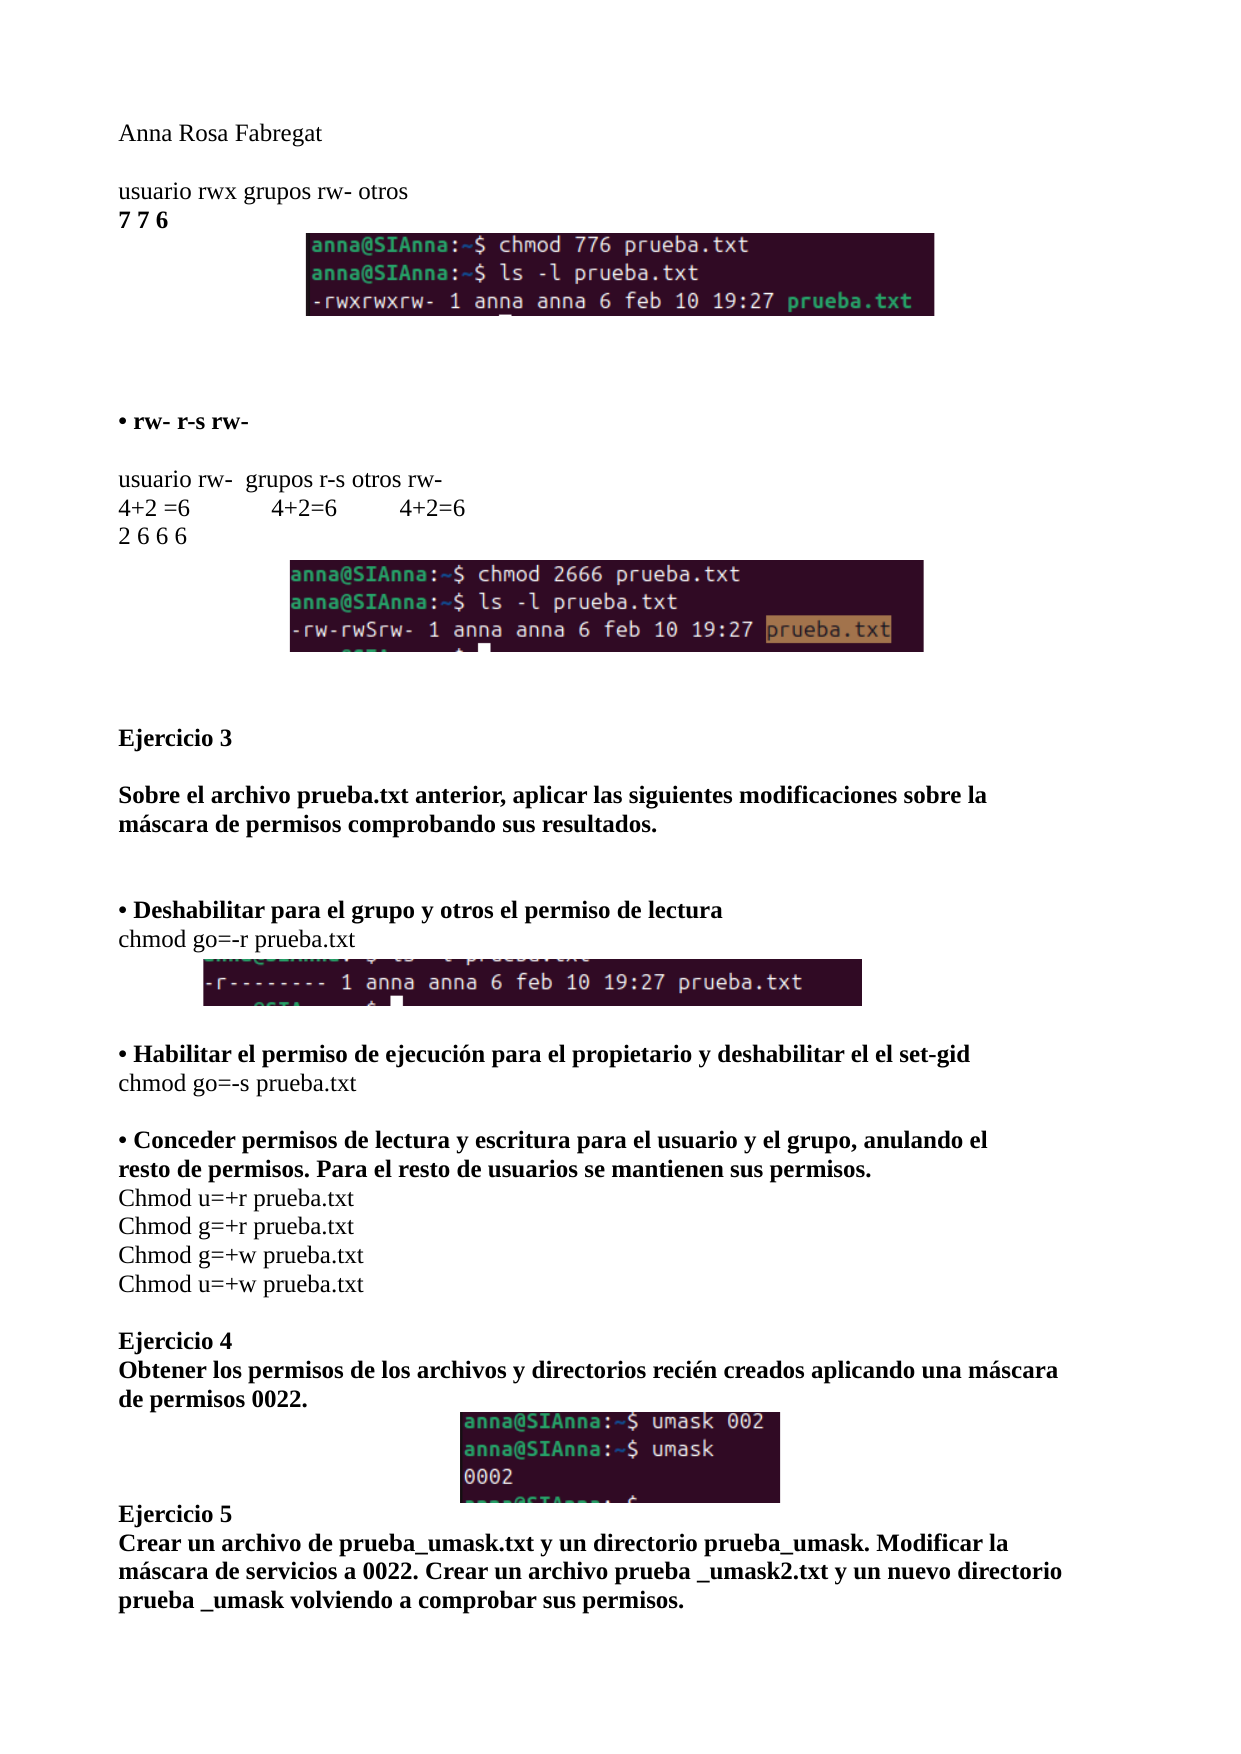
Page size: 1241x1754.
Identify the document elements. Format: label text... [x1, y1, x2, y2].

text chmod go=-s prueba.txt [118, 1068, 1122, 1096]
text 4+2 =6 4+2=6 4+2=6 [118, 493, 1122, 521]
text Chmod u=+r prueba.txt [118, 1183, 1122, 1211]
text de permisos 0022. [118, 1384, 1122, 1413]
text máscara de permisos comprobando sus resultados. [118, 809, 1122, 838]
text chmod go=-r prueba.txt [118, 924, 1122, 953]
text • rw- r-s rw- [118, 406, 1122, 435]
picture [460, 1412, 780, 1503]
text usuario rwx grupos rw- otros [118, 176, 1122, 205]
text Ejercicio 3 [118, 723, 1122, 751]
text Sobre el archivo prueba.txt anterior, aplicar las siguientes modificaciones sobre la [118, 780, 1122, 809]
text Crear un archivo de prueba_umask.txt y un directorio prueba_umask. Modificar la [118, 1528, 1122, 1556]
picture [289, 560, 924, 652]
text 7 7 6 [118, 205, 1122, 234]
text 2 6 6 6 [118, 521, 1122, 550]
text Ejercicio 4 [118, 1326, 1122, 1355]
text Chmod u=+w prueba.txt [118, 1269, 1122, 1298]
picture [305, 233, 935, 316]
text • Conceder permisos de lectura y escritura para el usuario y el grupo, anulando el [118, 1125, 1122, 1154]
text resto de permisos. Para el resto de usuarios se mantienen sus permisos. [118, 1154, 1122, 1183]
text • Habilitar el permiso de ejecución para el propietario y deshabilitar el el set-gid [118, 1039, 1122, 1068]
text • Deshabilitar para el grupo y otros el permiso de lectura [118, 895, 1122, 924]
text prueba _umask volviendo a comprobar sus permisos. [118, 1585, 1122, 1614]
text máscara de servicios a 0022. Crear un archivo prueba _umask2.txt y un nuevo directorio [118, 1556, 1122, 1585]
picture [203, 959, 862, 1006]
text Chmod g=+r prueba.txt [118, 1211, 1122, 1240]
text usuario rw- grupos r-s otros rw- [118, 464, 1122, 493]
text Ejercicio 5 [118, 1499, 1122, 1528]
text Obtener los permisos de los archivos y directorios recién creados aplicando una máscara [118, 1355, 1122, 1384]
text Chmod g=+w prueba.txt [118, 1240, 1122, 1269]
